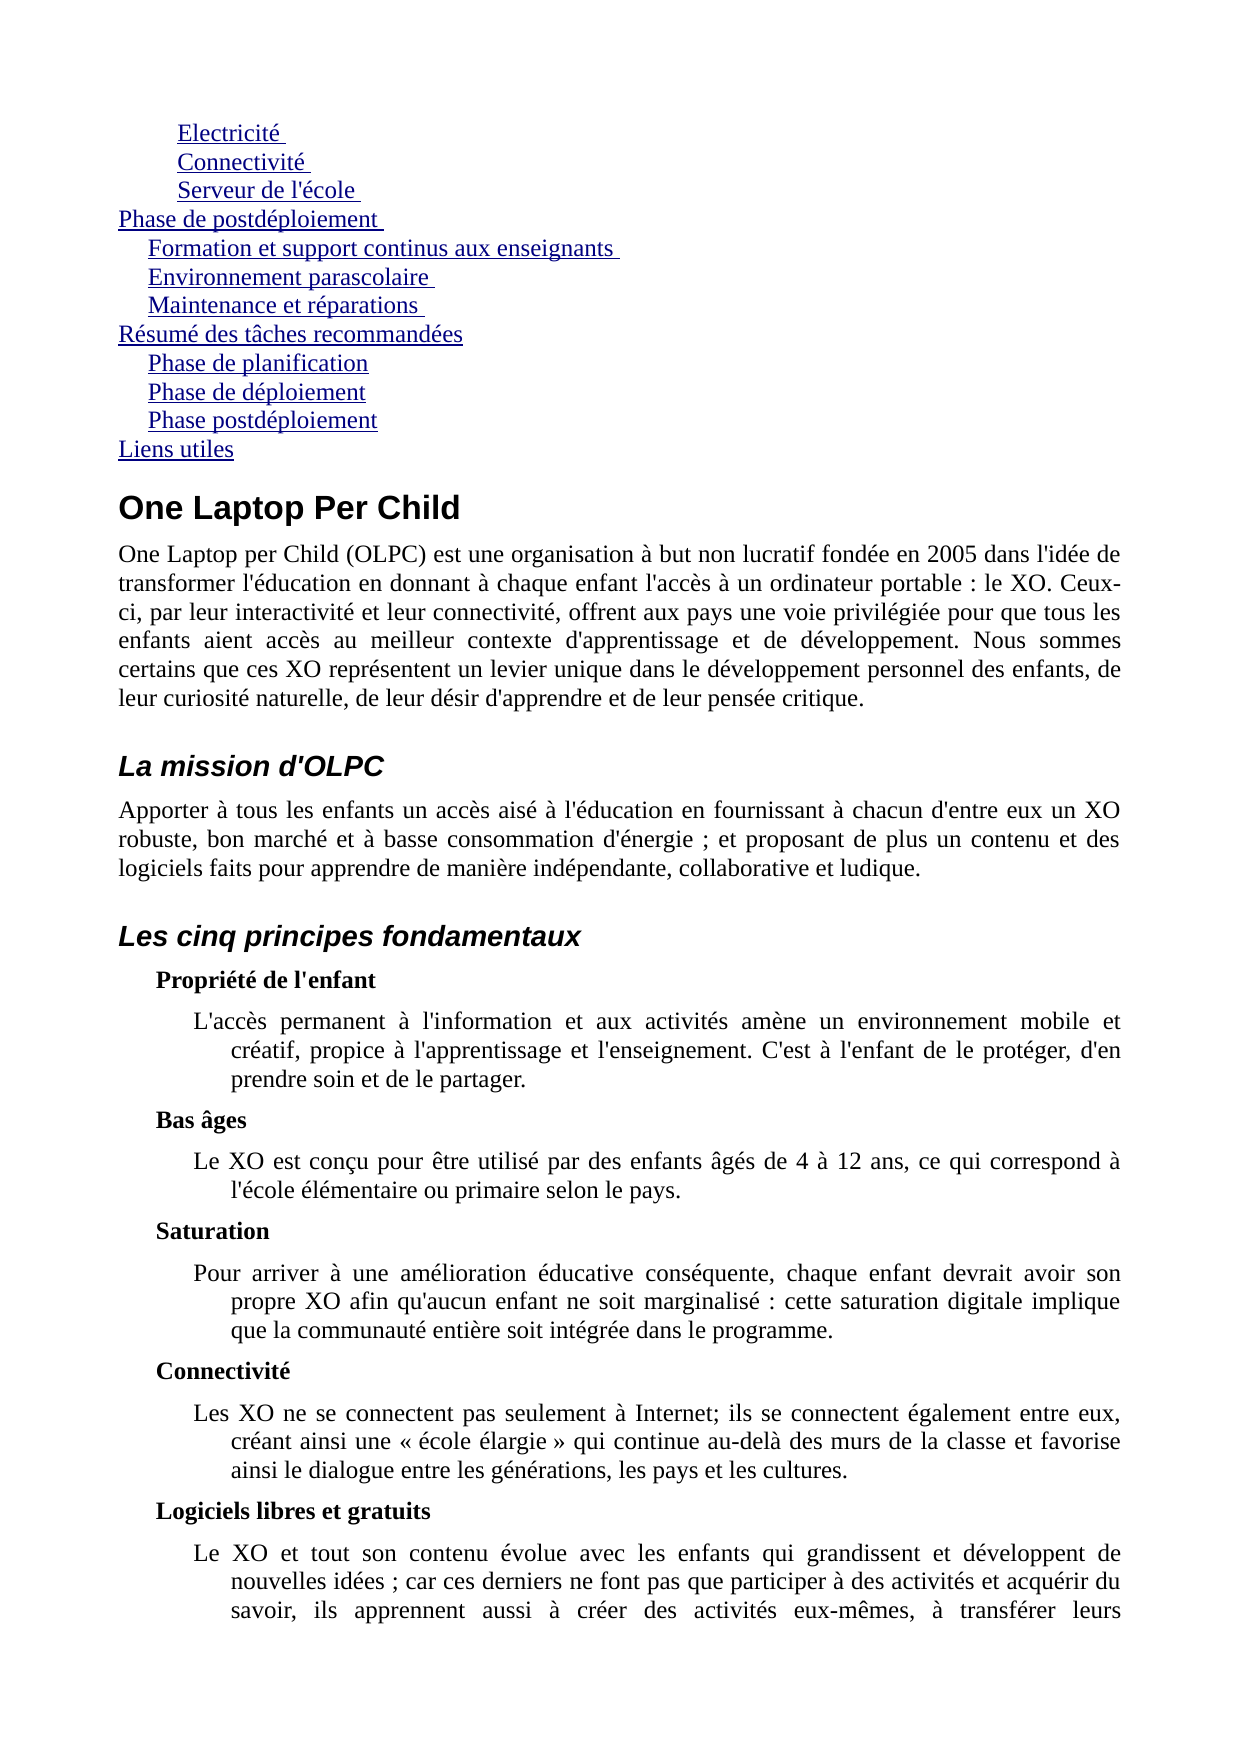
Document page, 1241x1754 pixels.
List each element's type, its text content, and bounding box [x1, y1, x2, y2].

text Résumé des tâches recommandées [118, 319, 1122, 348]
list Saturation [156, 1216, 1122, 1245]
text Liens utiles [118, 434, 1122, 463]
list Le XO est conçu pour être utilisé par des enfants âgés de 4 à 12 ans, ce qui correspond à l'école élémentaire ou primaire selon le pays. [193, 1146, 1122, 1204]
text Phase postdéploiement [148, 406, 1122, 434]
subtitle One Laptop Per Child [118, 488, 1122, 527]
list Pour arriver à une amélioration éducative conséquente, chaque enfant devrait avoir son propre XO afin qu'aucun enfant ne soit marginalisé : cette saturation digitale implique que la communauté entière soit intégrée dans le programme. [193, 1258, 1122, 1344]
list Bas âges [156, 1105, 1122, 1134]
text Electricité [177, 118, 1122, 147]
text Apporter à tous les enfants un accès aisé à l'éducation en fournissant à chacun d'entre eux un XO robuste, bon marché et à basse consommation d'énergie ; et proposant de plus un contenu et des logiciels faits pour apprendre de manière indépendante, collaborative et ludique. [118, 795, 1122, 882]
subtitle La mission d'OLPC [118, 749, 1122, 783]
text Phase de déploiement [148, 377, 1122, 406]
text Phase de postdéploiement [118, 204, 1122, 233]
text One Laptop per Child (OLPC) est une organisation à but non lucratif fondée en 2005 dans l'idée de transformer l'éducation en donnant à chaque enfant l'accès à un ordinateur portable : le XO. Ceux-ci, par leur interactivité et leur connectivité, offrent aux pays une voie privilégiée pour que tous les enfants aient accès au meilleur contexte d'apprentissage et de développement. Nous sommes certains que ces XO représentent un levier unique dans le développement personnel des enfants, de leur curiosité naturelle, de leur désir d'apprendre et de leur pensée critique. [118, 539, 1122, 712]
text Connectivité [177, 147, 1122, 176]
text Phase de planification [148, 348, 1122, 377]
text Maintenance et réparations [148, 291, 1122, 319]
list Les XO ne se connectent pas seulement à Internet; ils se connectent également entre eux, créant ainsi une « école élargie » qui continue au-delà des murs de la classe et favorise ainsi le dialogue entre les générations, les pays et les cultures. [193, 1398, 1122, 1484]
text Serveur de l'école [177, 176, 1122, 204]
list Connectivité [156, 1356, 1122, 1385]
subtitle Les cinq principes fondamentaux [118, 919, 1122, 953]
list Logiciels libres et gratuits [156, 1496, 1122, 1525]
list L'accès permanent à l'information et aux activités amène un environnement mobile et créatif, propice à l'apprentissage et l'enseignement. C'est à l'enfant de le protéger, d'en prendre soin et de le partager. [193, 1006, 1122, 1093]
text Environnement parascolaire [148, 262, 1122, 291]
list Le XO et tout son contenu évolue avec les enfants qui grandissent et développent de nouvelles idées ; car ces derniers ne font pas que participer à des activités et acquérir du savoir, ils apprennent aussi à créer des activités eux-mêmes, à transférer leurs [193, 1538, 1122, 1624]
text Formation et support continus aux enseignants [148, 233, 1122, 262]
list Propriété de l'enfant [156, 965, 1122, 994]
